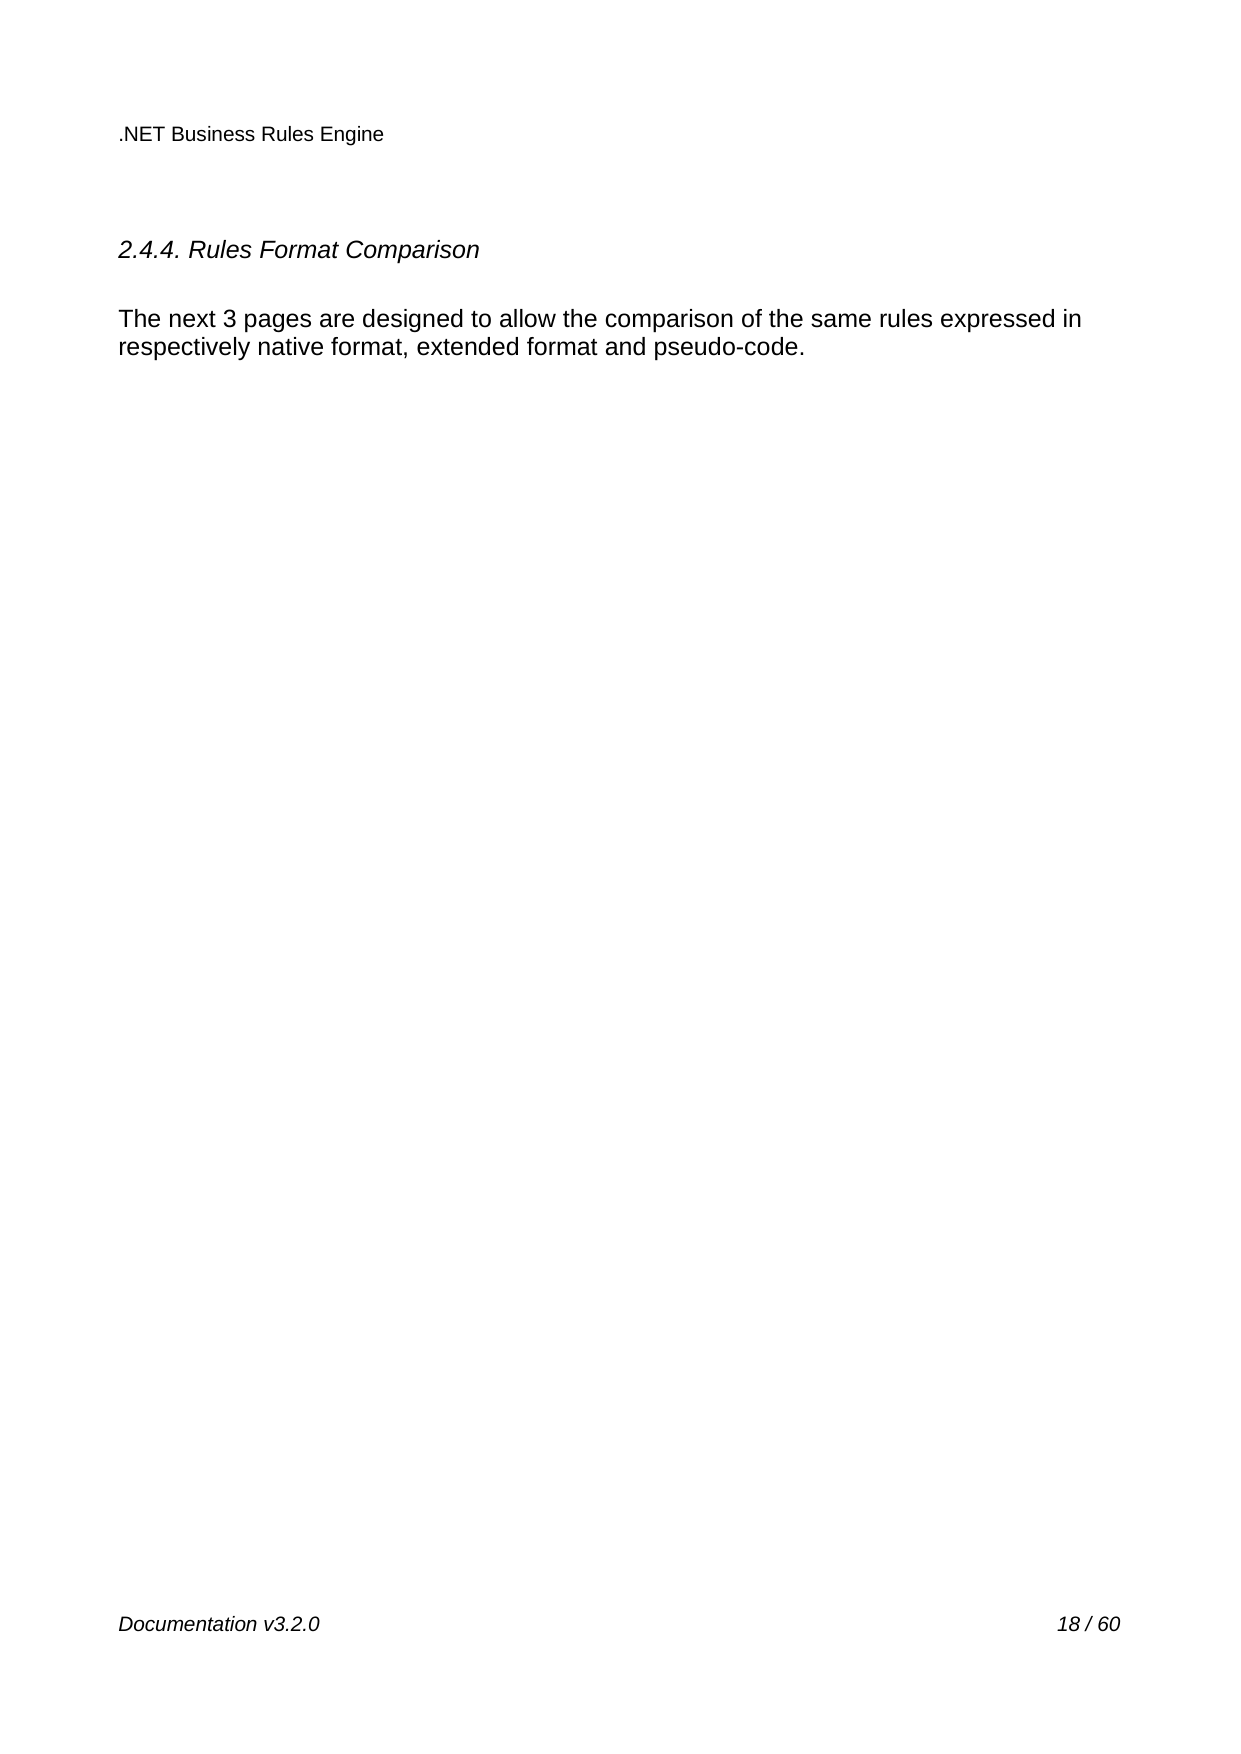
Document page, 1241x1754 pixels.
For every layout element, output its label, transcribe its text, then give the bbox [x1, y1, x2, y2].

subtitle Rules Format Comparison [118, 236, 1124, 264]
text The next 3 pages are designed to allow the comparison of the same rules expressed in respectively native format, extended format and pseudo-code. [118, 304, 1124, 360]
